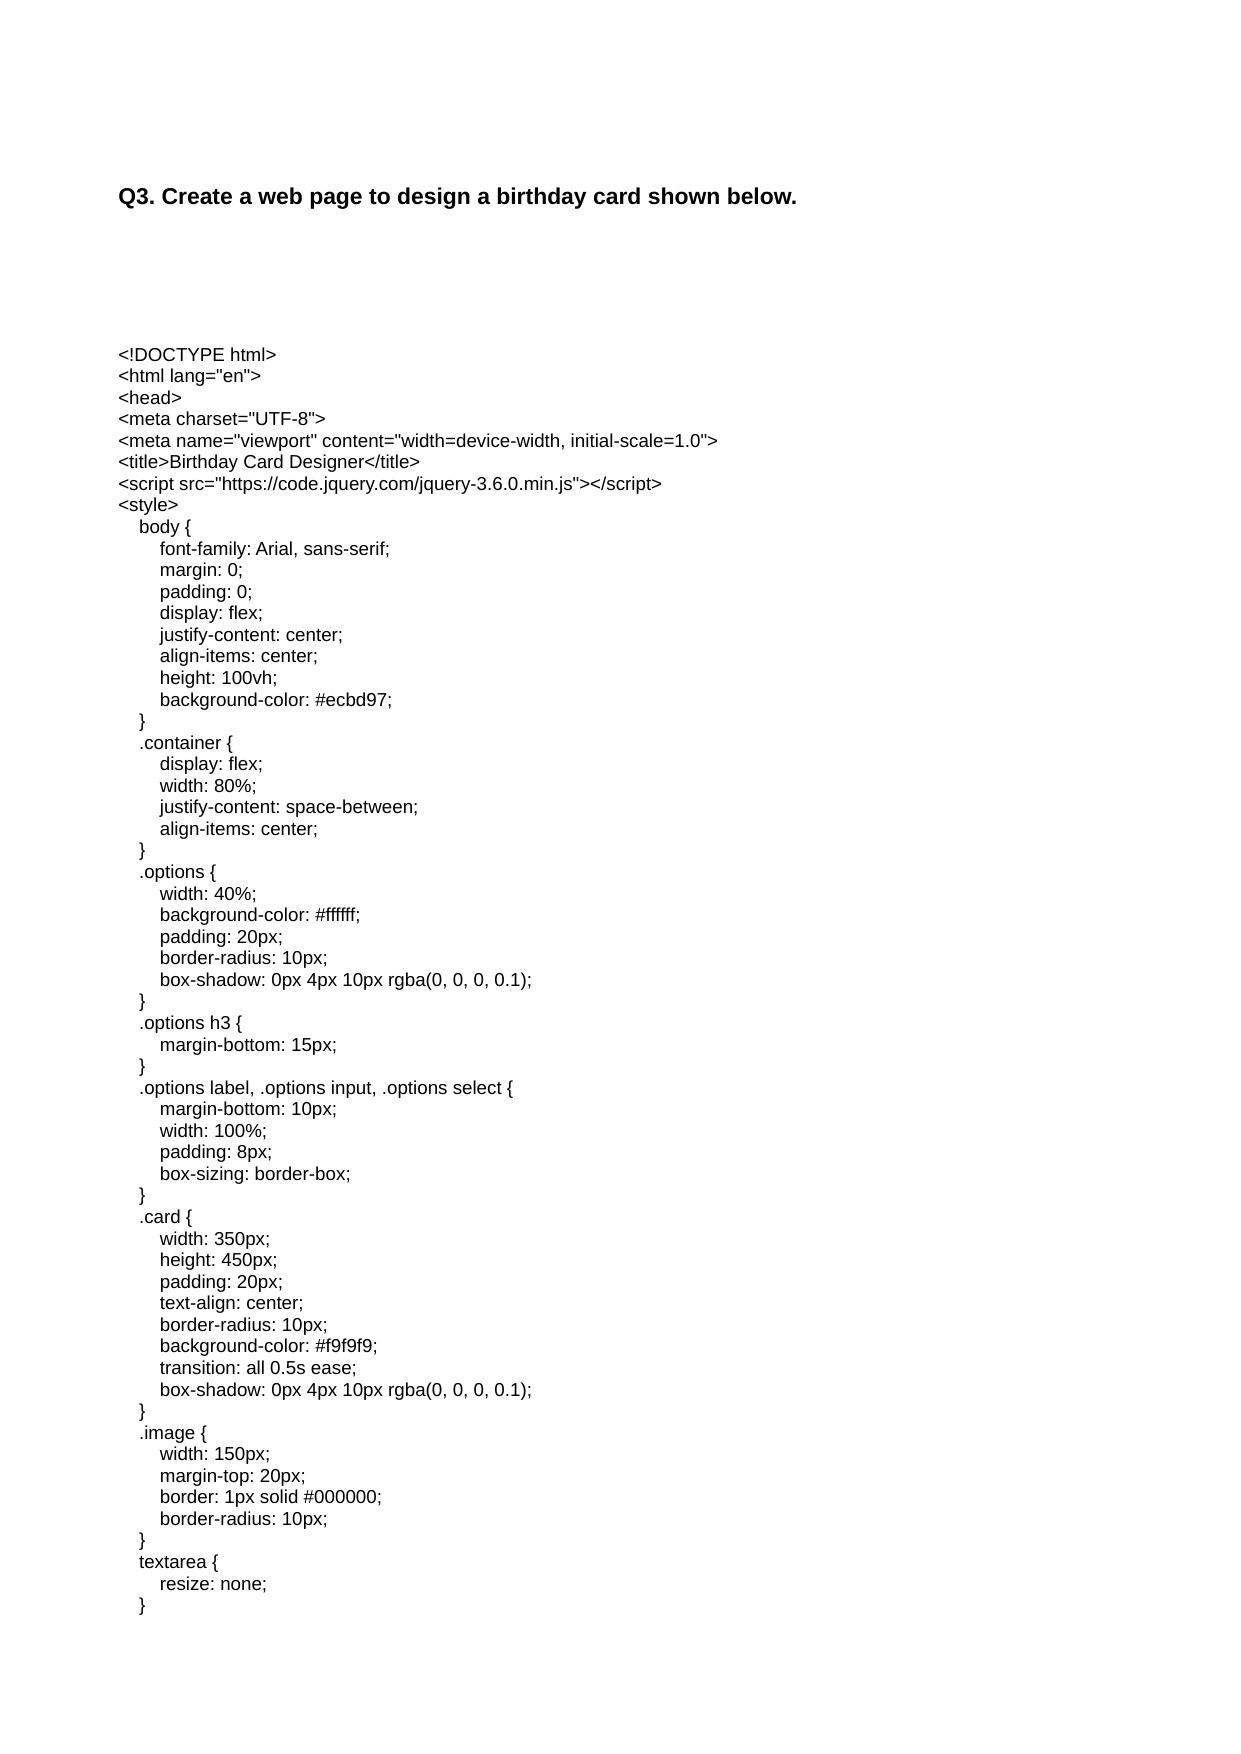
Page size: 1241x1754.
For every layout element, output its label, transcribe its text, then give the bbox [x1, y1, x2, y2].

text padding: 0; [118, 581, 1122, 602]
text padding: 8px; [118, 1141, 1122, 1163]
text background-color: #f9f9f9; [118, 1335, 1122, 1357]
text height: 100vh; [118, 667, 1122, 688]
text display: flex; [118, 753, 1122, 774]
text .options h3 { [118, 1012, 1122, 1033]
text padding: 20px; [118, 1271, 1122, 1292]
text } [118, 1184, 1122, 1206]
text resize: none; [118, 1572, 1122, 1594]
text align-items: center; [118, 818, 1122, 839]
text width: 150px; [118, 1443, 1122, 1464]
text display: flex; [118, 602, 1122, 624]
text .options label, .options input, .options select { [118, 1076, 1122, 1098]
text border-radius: 10px; [118, 1314, 1122, 1335]
text } [118, 1594, 1122, 1616]
text box-sizing: border-box; [118, 1163, 1122, 1184]
text transition: all 0.5s ease; [118, 1357, 1122, 1378]
text margin-bottom: 10px; [118, 1098, 1122, 1119]
text <head> [118, 386, 1122, 408]
text } [118, 839, 1122, 861]
text padding: 20px; [118, 926, 1122, 947]
text width: 80%; [118, 774, 1122, 796]
text box-shadow: 0px 4px 10px rgba(0, 0, 0, 0.1); [118, 1378, 1122, 1400]
text body { [118, 516, 1122, 537]
text } [118, 1529, 1122, 1551]
text } [118, 1055, 1122, 1076]
text background-color: #ffffff; [118, 904, 1122, 926]
text border: 1px solid #000000; [118, 1486, 1122, 1508]
text justify-content: center; [118, 624, 1122, 645]
text <meta name="viewport" content="width=device-width, initial-scale=1.0"> [118, 429, 1122, 451]
text .options { [118, 861, 1122, 882]
text box-shadow: 0px 4px 10px rgba(0, 0, 0, 0.1); [118, 969, 1122, 990]
text Q3. Create a web page to design a birthday card shown below. [118, 183, 1122, 209]
text } [118, 710, 1122, 731]
text .card { [118, 1206, 1122, 1227]
text <script src="https://code.jquery.com/jquery-3.6.0.min.js"></script> [118, 473, 1122, 494]
text .image { [118, 1421, 1122, 1443]
text margin: 0; [118, 559, 1122, 581]
text <!DOCTYPE html> [118, 343, 1122, 365]
text width: 350px; [118, 1227, 1122, 1249]
text border-radius: 10px; [118, 1508, 1122, 1529]
text } [118, 1400, 1122, 1421]
text border-radius: 10px; [118, 947, 1122, 969]
text <title>Birthday Card Designer</title> [118, 451, 1122, 473]
text justify-content: space-between; [118, 796, 1122, 818]
text margin-bottom: 15px; [118, 1033, 1122, 1055]
text background-color: #ecbd97; [118, 688, 1122, 710]
text margin-top: 20px; [118, 1464, 1122, 1486]
text <style> [118, 494, 1122, 516]
text font-family: Arial, sans-serif; [118, 537, 1122, 559]
text height: 450px; [118, 1249, 1122, 1271]
text } [118, 990, 1122, 1012]
text <meta charset="UTF-8"> [118, 408, 1122, 429]
text width: 100%; [118, 1119, 1122, 1141]
text .container { [118, 731, 1122, 753]
text align-items: center; [118, 645, 1122, 667]
text text-align: center; [118, 1292, 1122, 1314]
text textarea { [118, 1551, 1122, 1572]
text <html lang="en"> [118, 365, 1122, 386]
text width: 40%; [118, 882, 1122, 904]
